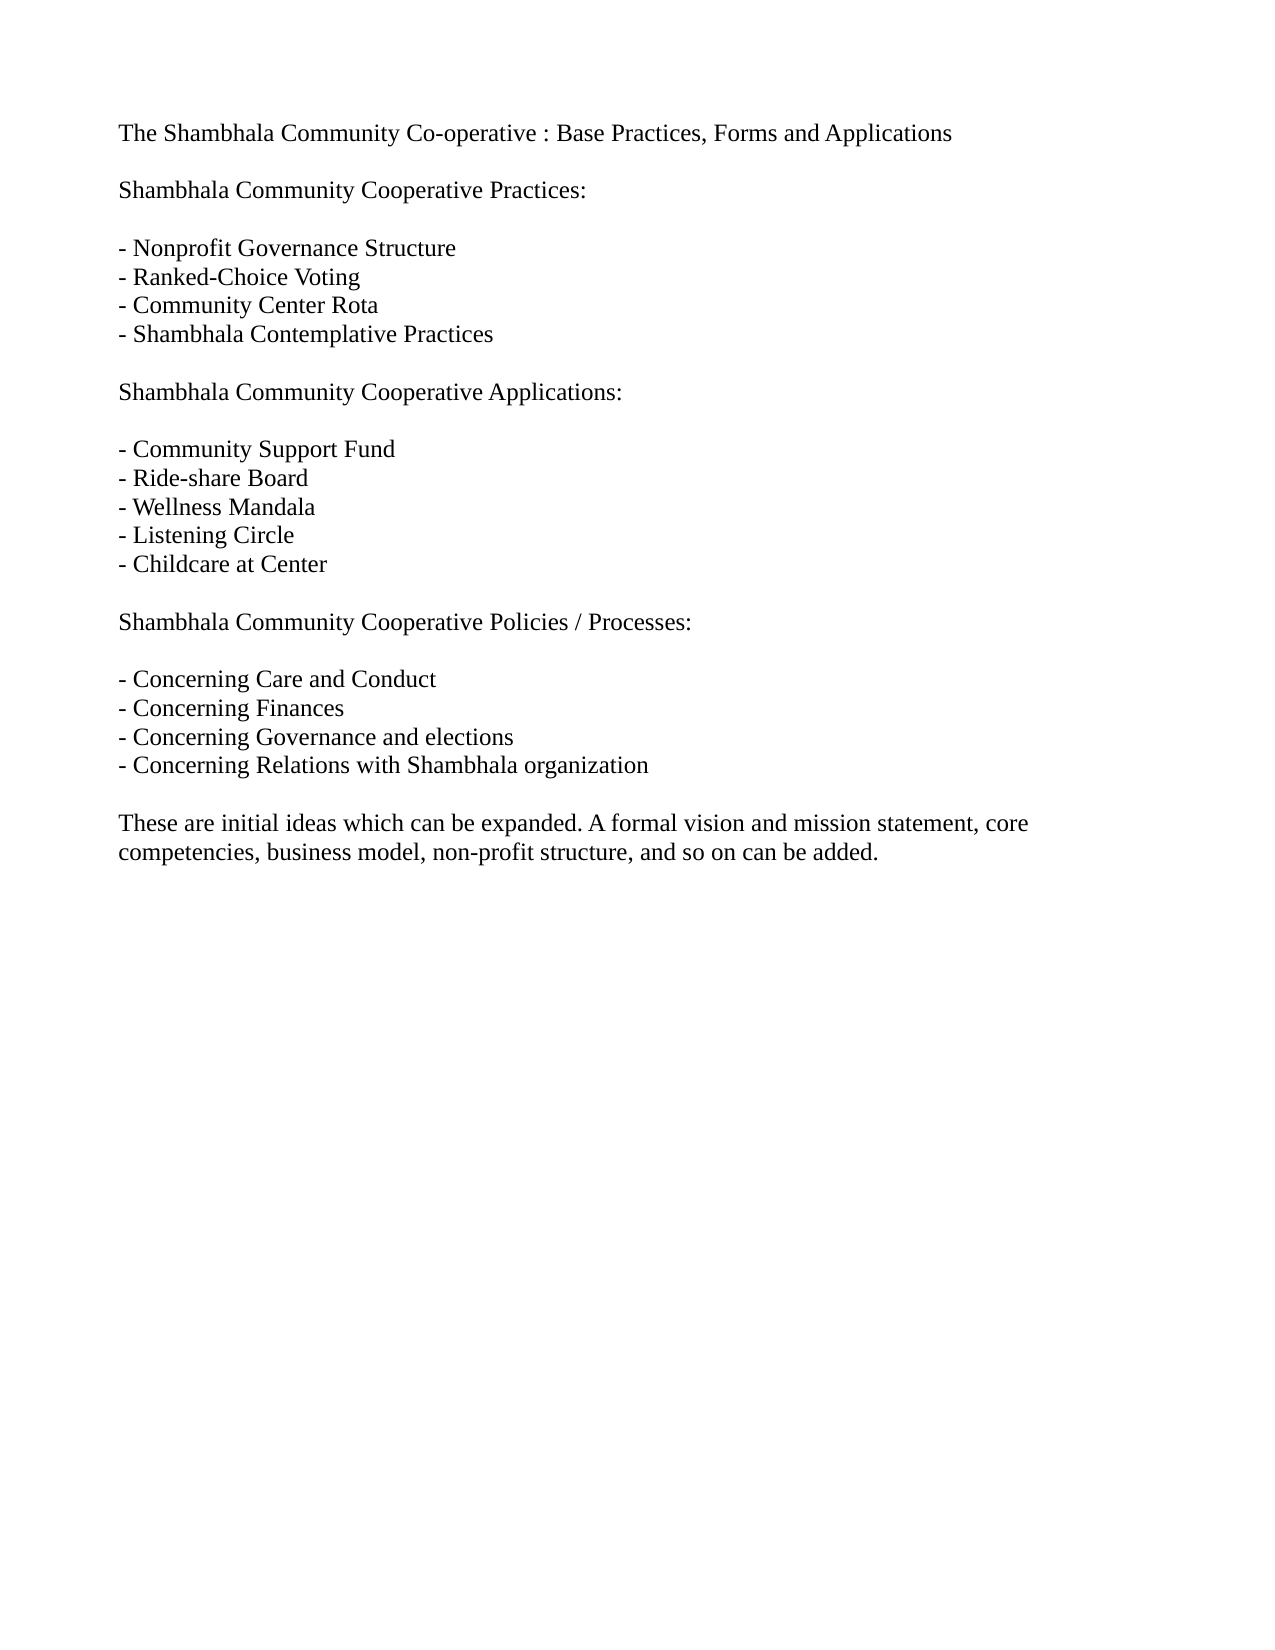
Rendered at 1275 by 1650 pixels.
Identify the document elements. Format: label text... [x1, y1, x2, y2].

text - Community Support Fund [118, 434, 1157, 463]
text - Ride-share Board [118, 463, 1157, 492]
text - Concerning Finances [118, 693, 1157, 722]
text - Childcare at Center [118, 549, 1157, 578]
text The Shambhala Community Co-operative : Base Practices, Forms and Applications [118, 118, 1157, 147]
text - Ranked-Choice Voting [118, 262, 1157, 291]
text These are initial ideas which can be expanded. A formal vision and mission statement, core competencies, business model, non-profit structure, and so on can be added. [118, 808, 1157, 866]
text Shambhala Community Cooperative Applications: [118, 377, 1157, 406]
text Shambhala Community Cooperative Practices: [118, 176, 1157, 204]
text - Community Center Rota [118, 291, 1157, 319]
text - Listening Circle [118, 521, 1157, 549]
text - Concerning Governance and elections [118, 722, 1157, 751]
text - Concerning Care and Conduct [118, 664, 1157, 693]
text - Shambhala Contemplative Practices [118, 319, 1157, 348]
text - Wellness Mandala [118, 492, 1157, 521]
text - Concerning Relations with Shambhala organization [118, 751, 1157, 779]
text - Nonprofit Governance Structure [118, 233, 1157, 262]
text Shambhala Community Cooperative Policies / Processes: [118, 607, 1157, 636]
